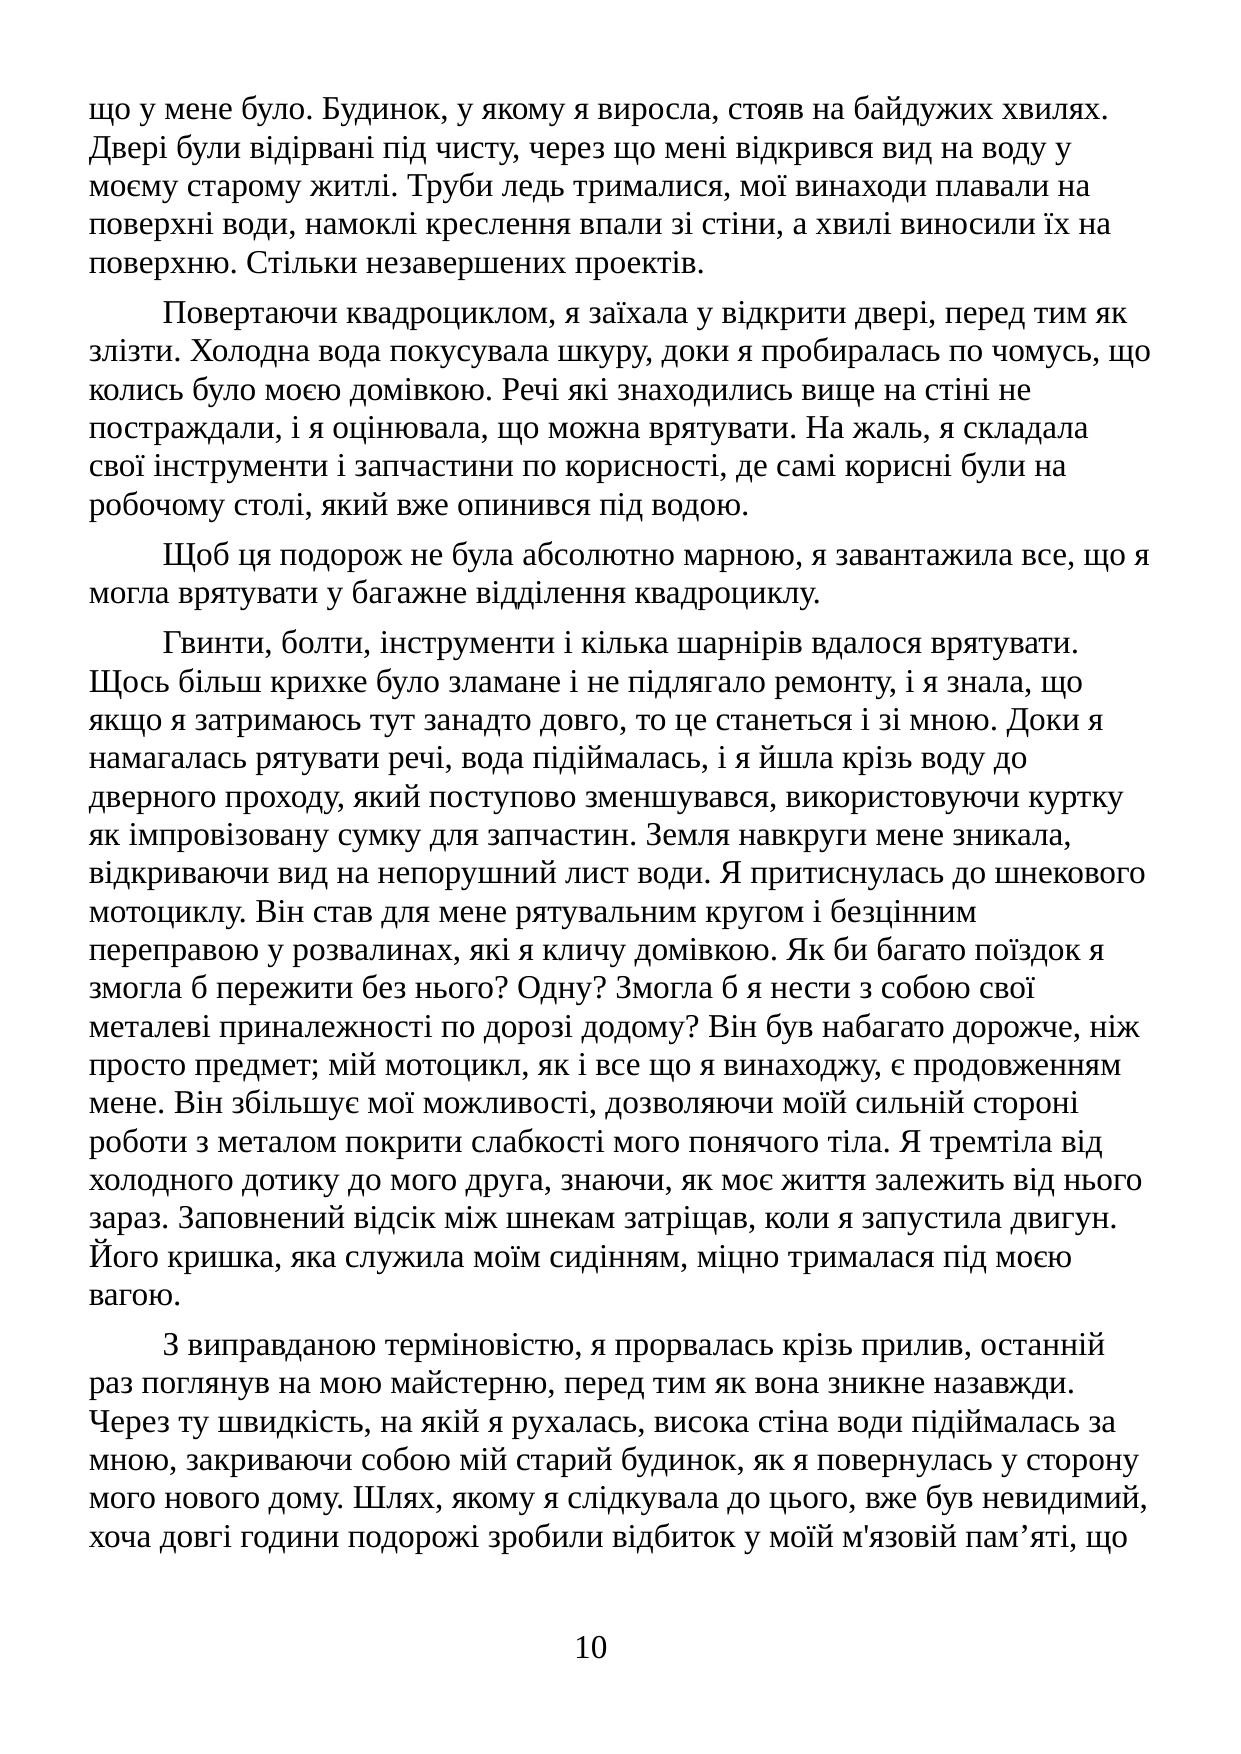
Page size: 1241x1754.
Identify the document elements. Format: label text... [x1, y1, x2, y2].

text Щоб ця подорож не була абсолютно марною, я завантажила все, що я могла врятувати у багажне відділення квадроциклу. [88, 534, 1152, 611]
text що у мене було. Будинок, у якому я виросла, стояв на байдужих хвилях. Двері були відірвані під чисту, через що мені відкрився вид на воду у моєму старому житлі. Труби ледь трималися, мої винаходи плавали на поверхні води, намоклі креслення впали зі стіни, а хвилі виносили їх на поверхню. Стільки незавершених проектів. [88, 88, 1152, 280]
text Гвинти, болти, інструменти і кілька шарнірів вдалося врятувати. Щось більш крихке було зламане і не підлягало ремонту, і я знала, що якщо я затримаюсь тут занадто довго, то це станеться і зі мною. Доки я намагалась рятувати речі, вода підіймалась, і я йшла крізь воду до дверного проходу, який поступово зменшувався, використовуючи куртку як імпровізовану сумку для запчастин. Земля навкруги мене зникала, відкриваючи вид на непорушний лист води. Я притиснулась до шнекового мотоциклу. Він став для мене рятувальним кругом і безцінним переправою у розвалинах, які я кличу домівкою. Як би багато поїздок я змогла б пережити без нього? Одну? Змогла б я нести з собою свої металеві приналежності по дорозі додому? Він був набагато дорожче, ніж просто предмет; мій мотоцикл, як і все що я винаходжу, є продовженням мене. Він збільшує мої можливості, дозволяючи моїй сильній стороні роботи з металом покрити слабкості мого понячого тіла. Я тремтіла від холодного дотику до мого друга, знаючи, як моє життя залежить від нього зараз. Заповнений відсік між шнекам затріщав, коли я запустила двигун. Його кришка, яка служила моїм сидінням, міцно трималася під моєю вагою. [88, 622, 1152, 1312]
text З виправданою терміновістю, я прорвалась крізь прилив, останній раз поглянув на мою майстерню, перед тим як вона зникне назавжди. Через ту швидкість, на якій я рухалась, висока стіна води підіймалась за мною, закриваючи собою мій старий будинок, як я повернулась у сторону мого нового дому. Шлях, якому я слідкувала до цього, вже був невидимий, хоча довгі години подорожі зробили відбиток у моїй м'язовій пам’яті, що [88, 1324, 1152, 1554]
text Повертаючи квадроциклом, я заїхала у відкрити двері, перед тим як злізти. Холодна вода покусувала шкуру, доки я пробиралась по чомусь, що колись було моєю домівкою. Речі які знаходились вище на стіні не постраждали, і я оцінювала, що можна врятувати. На жаль, я складала свої інструменти і запчастини по корисності, де самі корисні були на робочому столі, який вже опинився під водою. [88, 292, 1152, 522]
